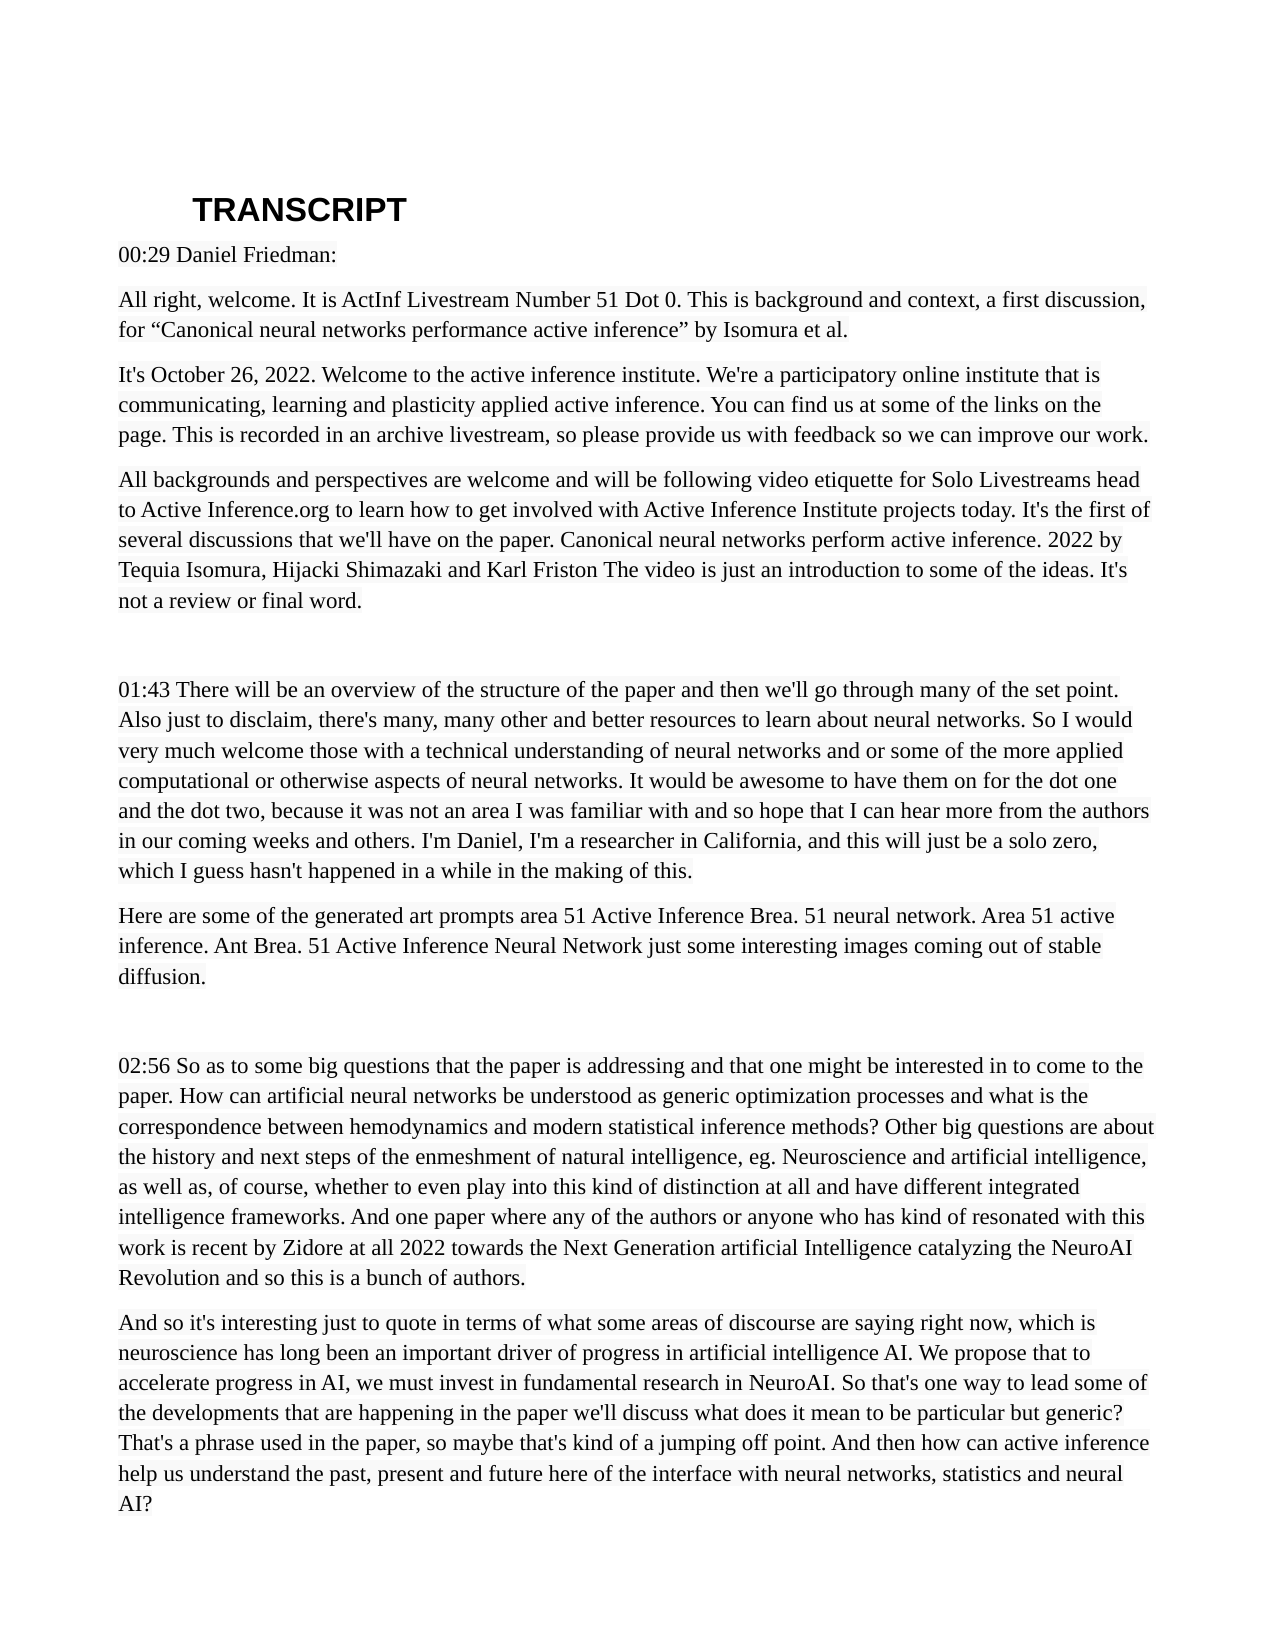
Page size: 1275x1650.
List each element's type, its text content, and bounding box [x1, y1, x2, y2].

text All right, welcome. It is ActInf Livestream Number 51 Dot 0. This is background and context, a first discussion, for “Canonical neural networks performance active inference” by Isomura et al. [118, 286, 1157, 342]
text All backgrounds and perspectives are welcome and will be following video etiquette for Solo Livestreams head to Active Inference.org to learn how to get involved with Active Inference Institute projects today. It's the first of several discussions that we'll have on the paper. Canonical neural networks perform active inference. 2022 by Tequia Isomura, Hijacki Shimazaki and Karl Friston The video is just an introduction to some of the ideas. It's not a review or final word. [118, 466, 1157, 613]
text 01:43 There will be an overview of the structure of the paper and then we'll go through many of the set point. Also just to disclaim, there's many, many other and better resources to learn about neural networks. So I would very much welcome those with a technical understanding of neural networks and or some of the more applied computational or otherwise aspects of neural networks. It would be awesome to have them on for the dot one and the dot two, because it was not an area I was familiar with and so hope that I can hear more from the authors in our coming weeks and others. I'm Daniel, I'm a researcher in California, and this will just be a solo zero, which I guess hasn't happened in a while in the making of this. [118, 676, 1157, 884]
text 02:56 So as to some big questions that the paper is addressing and that one might be interested in to come to the paper. How can artificial neural networks be understood as generic optimization processes and what is the correspondence between hemodynamics and modern statistical inference methods? Other big questions are about the history and next steps of the enmeshment of natural intelligence, eg. Neuroscience and artificial intelligence, as well as, of course, whether to even play into this kind of distinction at all and have different integrated intelligence frameworks. And one paper where any of the authors or anyone who has kind of resonated with this work is recent by Zidore at all 2022 towards the Next Generation artificial Intelligence catalyzing the NeuroAI Revolution and so this is a bunch of authors. [118, 1052, 1157, 1290]
subtitle TRANSCRIPT [118, 190, 1157, 228]
text Here are some of the generated art prompts area 51 Active Inference Brea. 51 neural network. Area 51 active inference. Ant Brea. 51 Active Inference Neural Network just some interesting images coming out of stable diffusion. [118, 902, 1157, 989]
text And so it's interesting just to quote in terms of what some areas of discourse are saying right now, which is neuroscience has long been an important driver of progress in artificial intelligence AI. We propose that to accelerate progress in AI, we must invest in fundamental research in NeuroAI. So that's one way to lead some of the developments that are happening in the paper we'll discuss what does it mean to be particular but generic? That's a phrase used in the paper, so maybe that's kind of a jumping off point. And then how can active inference help us understand the past, present and future here of the interface with neural networks, statistics and neural AI? [118, 1308, 1157, 1516]
text 00:29 Daniel Friedman: [118, 241, 1157, 267]
text It's October 26, 2022. Welcome to the active inference institute. We're a participatory online institute that is communicating, learning and plasticity applied active inference. You can find us at some of the links on the page. This is recorded in an archive livestream, so please provide us with feedback so we can improve our work. [118, 361, 1157, 447]
